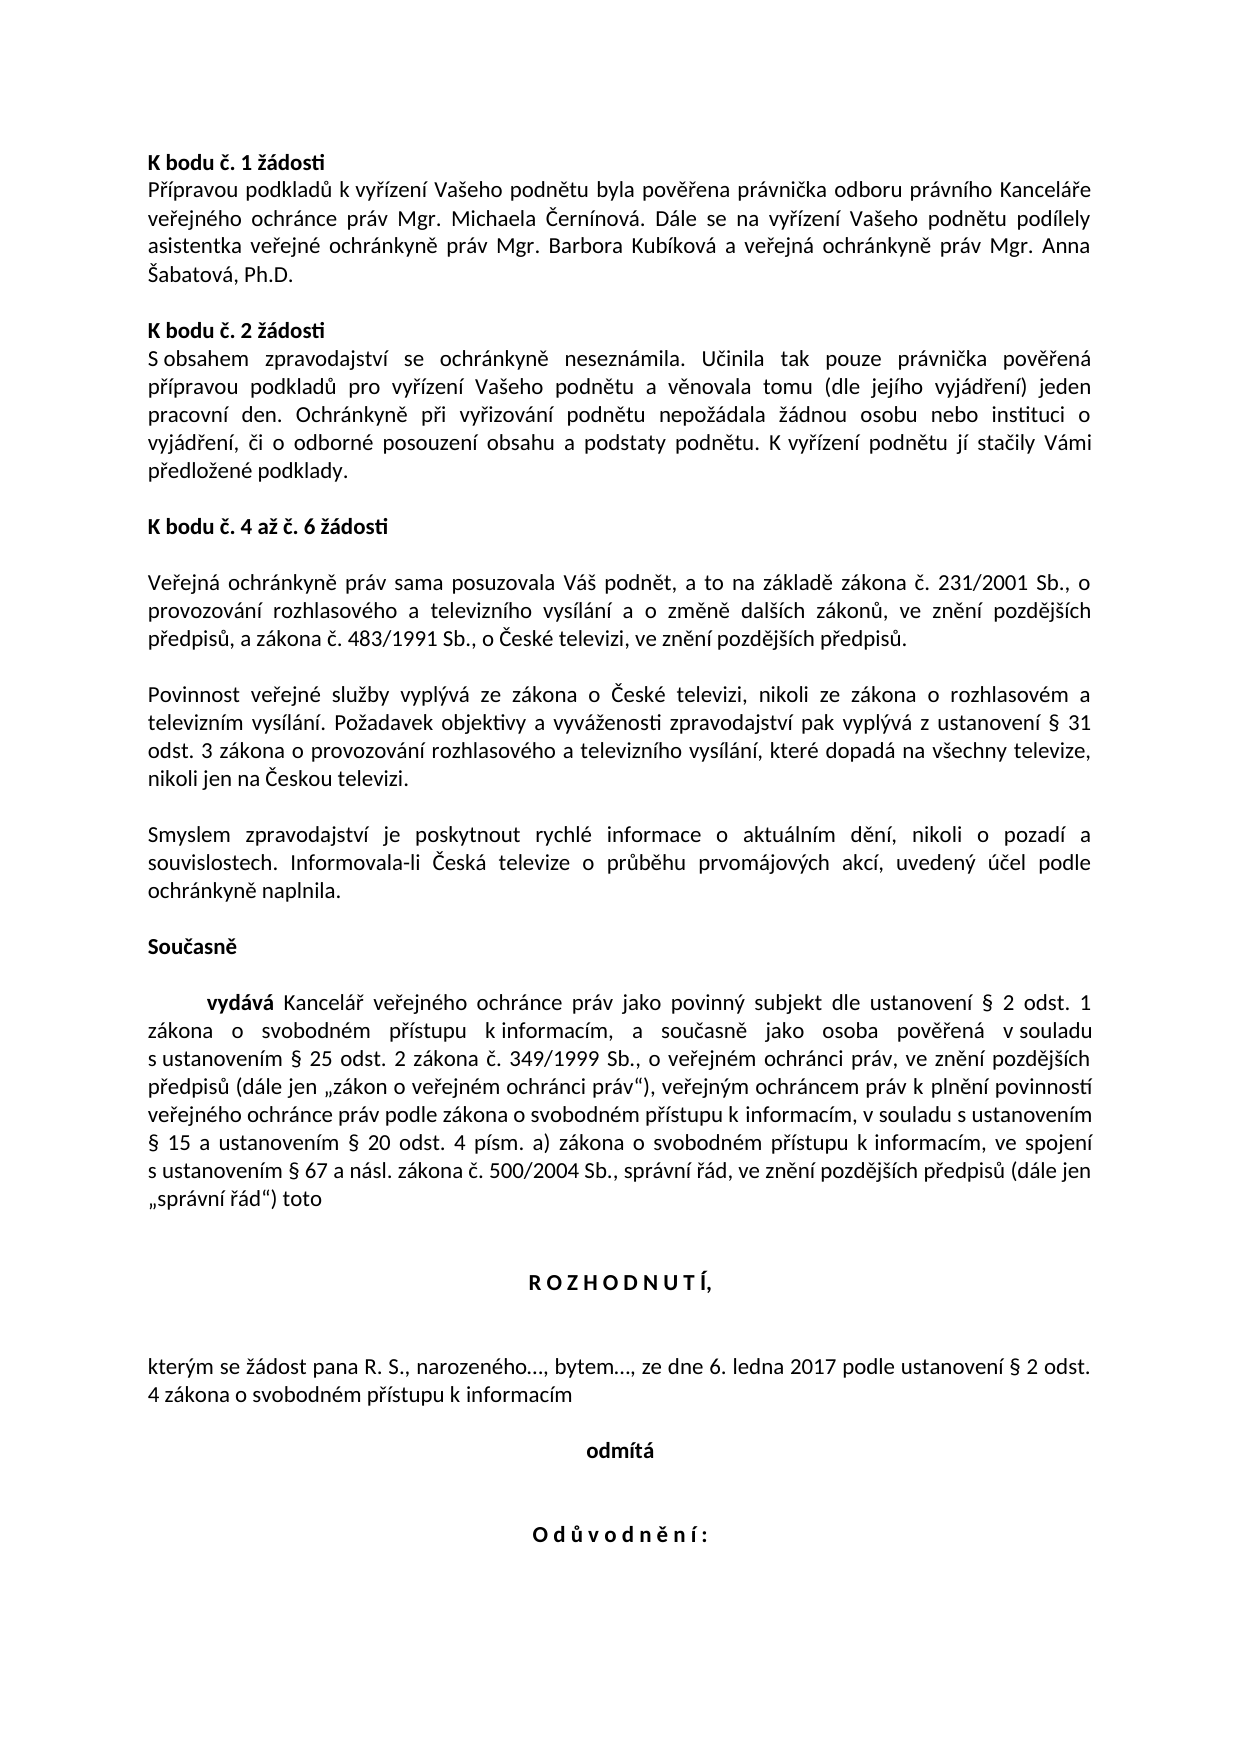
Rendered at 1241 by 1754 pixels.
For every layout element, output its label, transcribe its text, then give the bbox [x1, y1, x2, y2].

text Veřejná ochránkyně práv sama posuzovala Váš podnět, a to na základě zákona č. 231/2001 Sb., o provozování rozhlasového a televizního vysílání a o změně dalších zákonů, ve znění pozdějších předpisů, a zákona č. 483/1991 Sb., o České televizi, ve znění pozdějších předpisů. [148, 568, 1093, 652]
text vydává Kancelář veřejného ochránce práv jako povinný subjekt dle ustanovení § 2 odst. 1 zákona o svobodném přístupu k informacím, a současně jako osoba pověřená v souladu s ustanovením § 25 odst. 2 zákona č. 349/1999 Sb., o veřejném ochránci práv, ve znění pozdějších předpisů (dále jen „zákon o veřejném ochránci práv“), veřejným ochráncem práv k plnění povinností veřejného ochránce práv podle zákona o svobodném přístupu k informacím, v souladu s ustanovením § 15 a ustanovením § 20 odst. 4 písm. a) zákona o svobodném přístupu k informacím, ve spojení s ustanovením § 67 a násl. zákona č. 500/2004 Sb., správní řád, ve znění pozdějších předpisů (dále jen „správní řád“) toto [148, 988, 1093, 1212]
text Přípravou podkladů k vyřízení Vašeho podnětu byla pověřena právnička odboru právního Kanceláře veřejného ochránce práv Mgr. Michaela Černínová. Dále se na vyřízení Vašeho podnětu podílely asistentka veřejné ochránkyně práv Mgr. Barbora Kubíková a veřejná ochránkyně práv Mgr. Anna Šabatová, Ph.D. [148, 176, 1093, 288]
text K bodu č. 4 až č. 6 žádosti [148, 512, 1093, 540]
text Smyslem zpravodajství je poskytnout rychlé informace o aktuálním dění, nikoli o pozadí a souvislostech. Informovala-li Česká televize o průběhu prvomájových akcí, uvedený účel podle ochránkyně naplnila. [148, 820, 1093, 904]
text O d ů v o d n ě n í : [148, 1521, 1093, 1549]
text K bodu č. 1 žádosti [148, 148, 1093, 176]
text S obsahem zpravodajství se ochránkyně neseznámila. Učinila tak pouze právnička pověřená přípravou podkladů pro vyřízení Vašeho podnětu a věnovala tomu (dle jejího vyjádření) jeden pracovní den. Ochránkyně při vyřizování podnětu nepožádala žádnou osobu nebo instituci o vyjádření, či o odborné posouzení obsahu a podstaty podnětu. K vyřízení podnětu jí stačily Vámi předložené podklady. [148, 344, 1093, 484]
text Současně [148, 932, 1093, 960]
text Povinnost veřejné služby vyplývá ze zákona o České televizi, nikoli ze zákona o rozhlasovém a televizním vysílání. Požadavek objektivy a vyváženosti zpravodajství pak vyplývá z ustanovení § 31 odst. 3 zákona o provozování rozhlasového a televizního vysílání, které dopadá na všechny televize, nikoli jen na Českou televizi. [148, 680, 1093, 792]
text kterým se žádost pana R. S., narozeného…, bytem…, ze dne 6. ledna 2017 podle ustanovení § 2 odst. 4 zákona o svobodném přístupu k informacím [148, 1352, 1093, 1408]
text R O Z H O D N U T Í, [148, 1268, 1093, 1296]
text K bodu č. 2 žádosti [148, 316, 1093, 344]
text odmítá [148, 1437, 1093, 1464]
